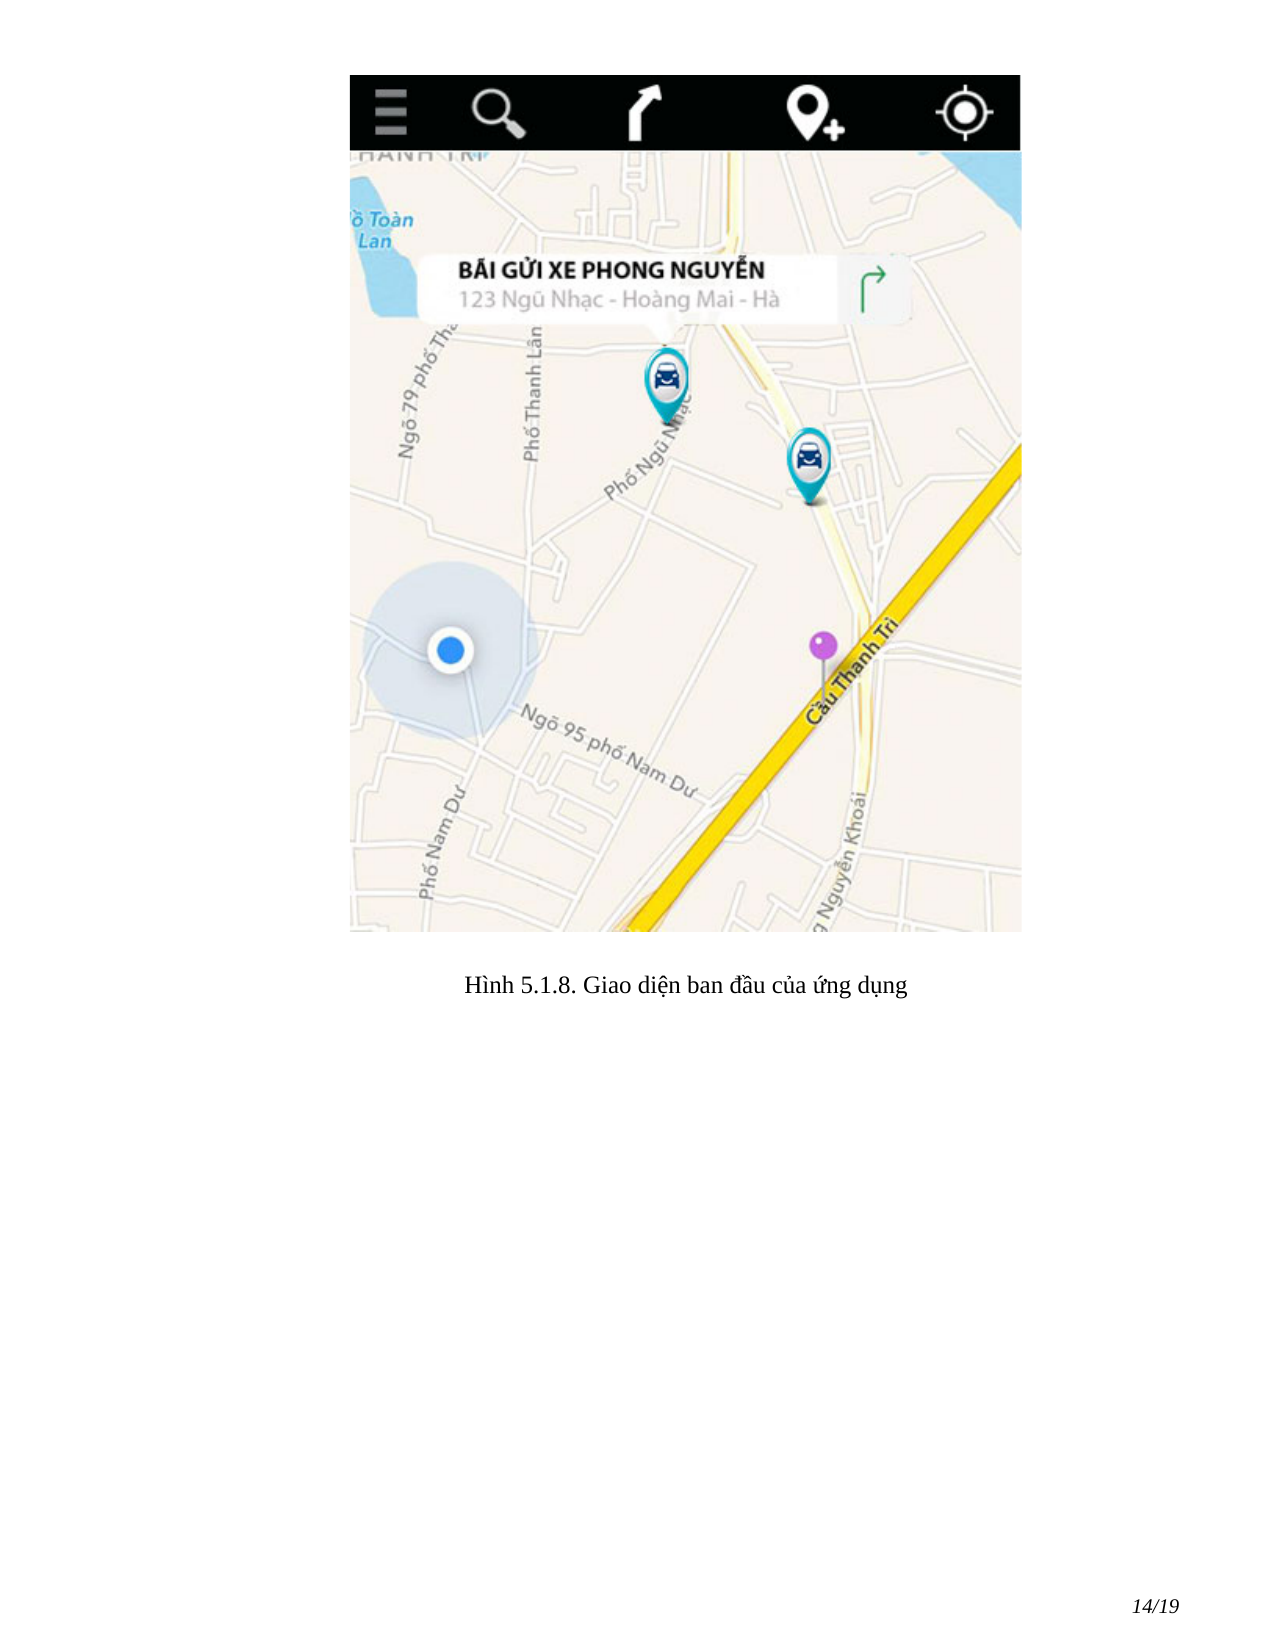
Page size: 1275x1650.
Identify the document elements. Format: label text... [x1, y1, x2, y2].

text Hình 5.1.8. Giao diện ban đầu của ứng dụng [190, 971, 1181, 999]
